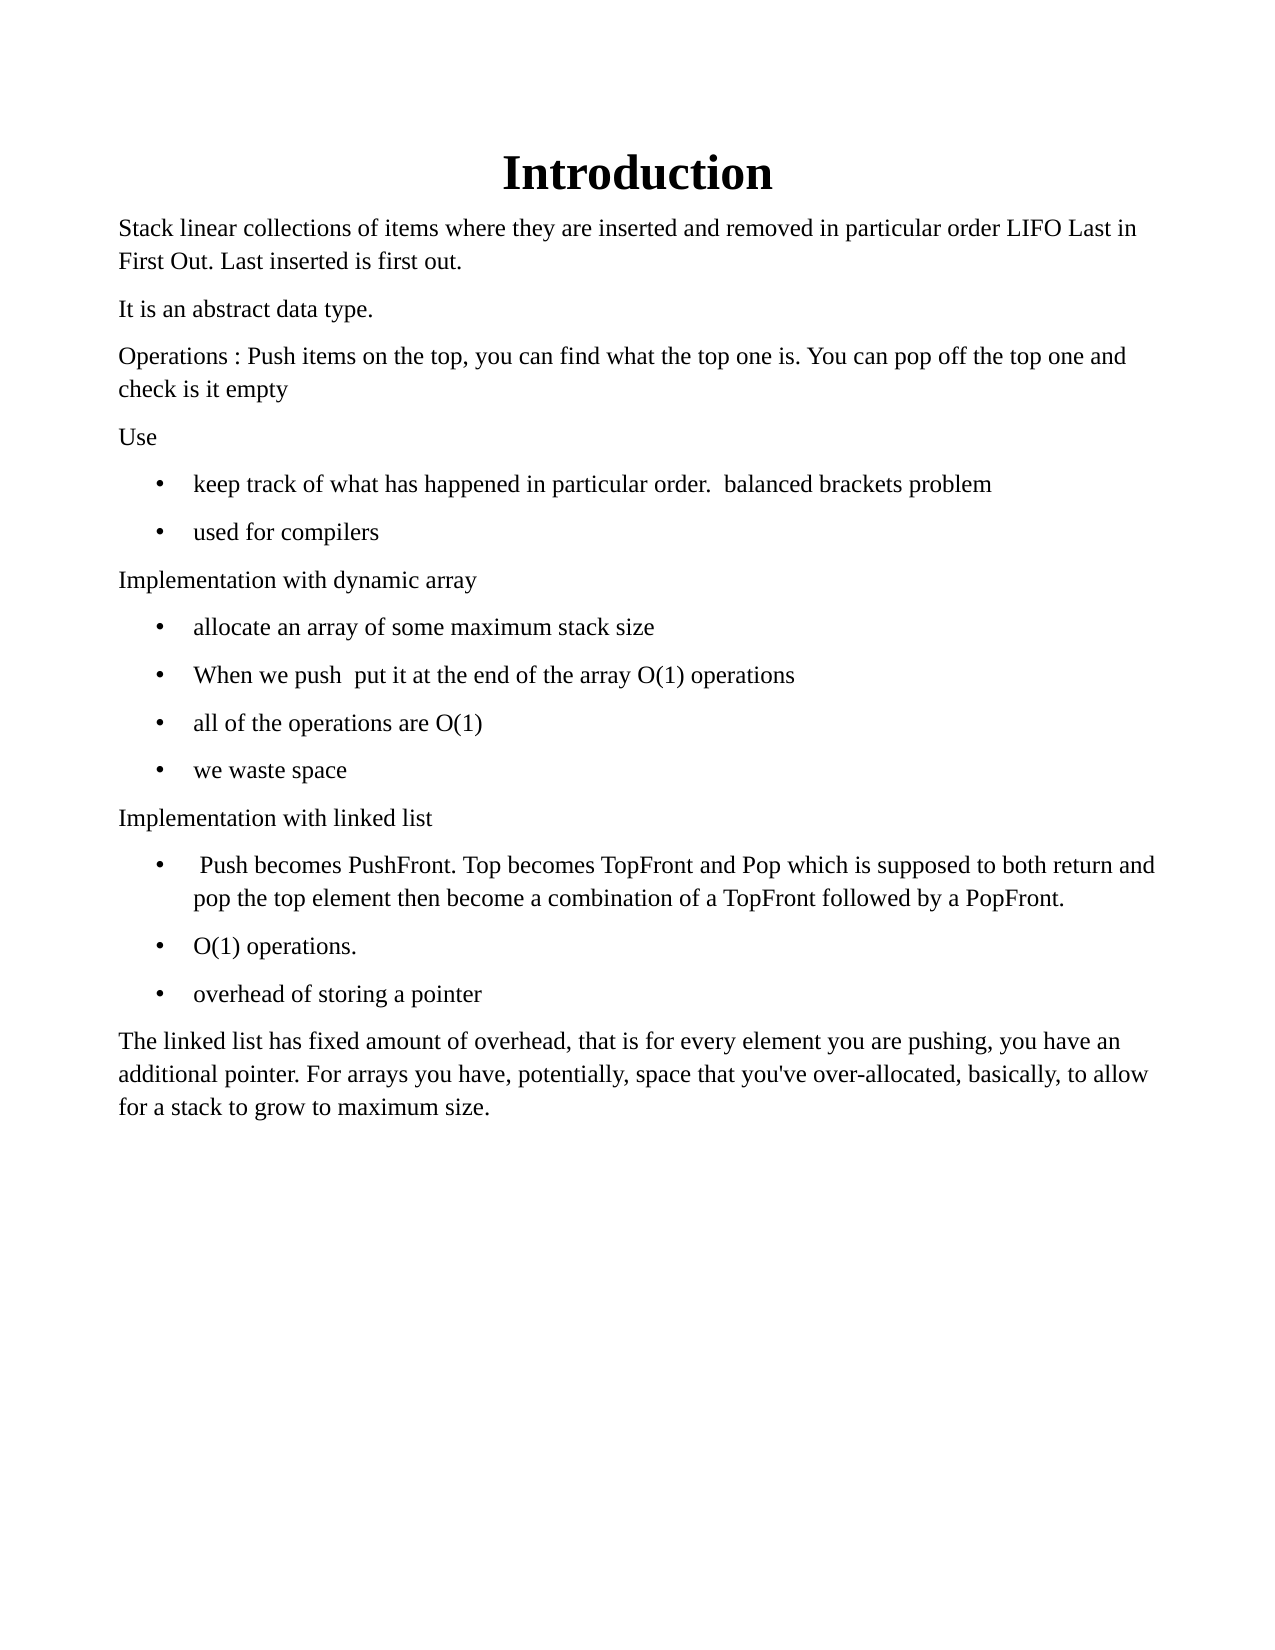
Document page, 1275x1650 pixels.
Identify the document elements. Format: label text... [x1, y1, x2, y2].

text Use [118, 422, 1157, 451]
text Stack linear collections of items where they are inserted and removed in particular order LIFO Last in First Out. Last inserted is first out. [118, 213, 1157, 275]
list allocate an array of some maximum stack size [156, 612, 1157, 641]
list O(1) operations. [156, 931, 1157, 960]
list overhead of storing a pointer [156, 979, 1157, 1007]
list used for compilers [156, 517, 1157, 546]
list all of the operations are O(1) [156, 708, 1157, 736]
subtitle Introduction [118, 143, 1157, 201]
list keep track of what has happened in particular order. balanced brackets problem [156, 469, 1157, 498]
list When we push put it at the end of the array O(1) operations [156, 660, 1157, 689]
text Implementation with dynamic array [118, 565, 1157, 593]
text It is an abstract data type. [118, 294, 1157, 322]
list Push becomes PushFront. Top becomes TopFront and Pop which is supposed to both return and pop the top element then become a combination of a TopFront followed by a PopFront. [156, 850, 1157, 912]
text Implementation with linked list [118, 803, 1157, 832]
text The linked list has fixed amount of overhead, that is for every element you are pushing, you have an additional pointer. For arrays you have, potentially, space that you've over-allocated, basically, to allow for a stack to grow to maximum size. [118, 1026, 1157, 1121]
text Operations : Push items on the top, you can find what the top one is. You can pop off the top one and check is it empty [118, 341, 1157, 403]
list we waste space [156, 755, 1157, 784]
